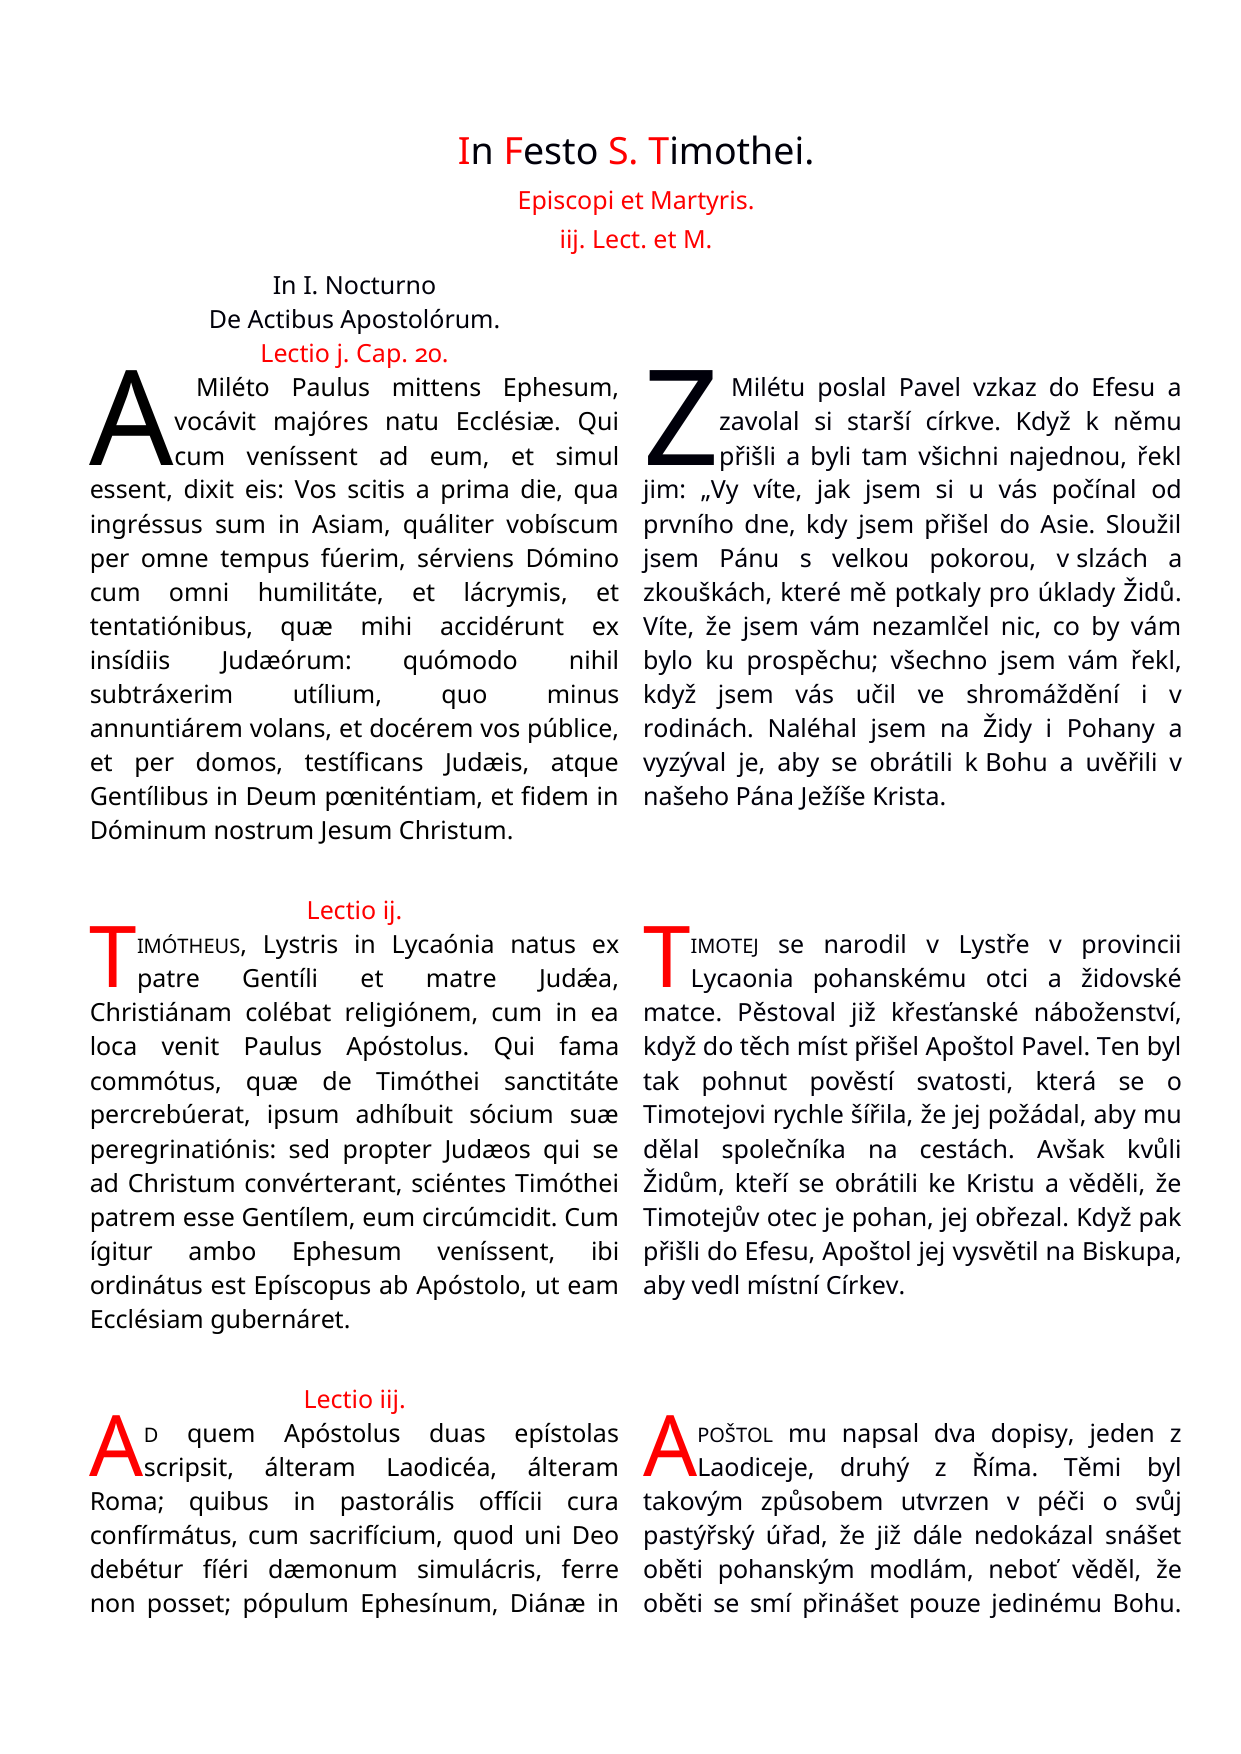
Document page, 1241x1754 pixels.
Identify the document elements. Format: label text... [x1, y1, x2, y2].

table_cell In Festo S. Timothei. Episcopi et Martyris. iij. Lect. et M. [78, 118, 1194, 262]
table_cell Timotej se narodil v Lystře v provincii Lycaonia pohanskému otci a židovské matce. Pěstoval již křesťanské náboženství, když do těch míst přišel Apoštol Pavel. Ten byl tak pohnut pověstí svatosti, která se o Timotejovi rychle šířila, že jej požádal, aby mu dělal společníka na cestách. Avšak kvůli Židům, kteří se obrátili ke Kristu a věděli, že Timotejův otec je pohan, jej obřezal. Když pak přišli do Efesu, Apoštol jej vysvětil na Biskupa, aby vedl místní Církev. [631, 887, 1194, 1376]
table_cell In I. Nocturno De Actibus Apostolórum. Lectio j. Cap. 20. A Miléto Paulus mittens Ephesum, vocávit majóres natu Ecclésiæ. Qui cum veníssent ad eum, et simul essent, dixit eis: Vos scitis a prima die, qua ingréssus sum in Asiam, quáliter vobíscum per omne tempus fúerim, sérviens Dómino cum omni humilitáte‚ et lácrymis, et tentatiónibus‚ quæ mihi accidérunt ex insídiis Judæórum: quómodo nihil subtráxerim utílium, quo minus annuntiárem volans, et docérem vos públice, et per domos‚ testíficans Judæis, atque Gentílibus in Deum pœniténtiam‚ et fidem in Dóminum nostrum Jesum Christum. [78, 262, 631, 887]
table_cell Apoštol mu napsal dva dopisy, jeden z Laodiceje, druhý z Říma. Těmi byl takovým způsobem utvrzen v péči o svůj pastýřský úřad, že již dále nedokázal snášet oběti pohanským modlám, neboť věděl, že oběti se smí přinášet pouze jedinému Bohu. [631, 1376, 1194, 1626]
table_cell Lectio ij. Timótheus, Lystris in Lycaónia natus ex patre Gentíli et matre Judǽa, Christiánam colébat religiónem, cum in ea loca venit Paulus Apóstolus. Qui fama commótus, quæ de Timóthei sanctitáte percrebúerat, ipsum adhíbuit sócium suæ peregrinatiónis: sed propter Judæos qui se ad Christum convérterant, sciéntes Timóthei patrem esse Gentílem, eum circúmcidit. Cum ígitur ambo Ephesum veníssent, ibi ordinátus est Epíscopus ab Apóstolo, ut eam Ecclésiam gubernáret. [78, 887, 631, 1376]
table_cell Lectio iij. Ad quem Apóstolus duas epístolas scripsit, álteram Laodicéa, álteram Roma; quibus in pastorális offícii cura confírmátus, cum sacrifícium, quod uni Deo debétur fíéri dæmonum simulácris, ferre non posset; pópulum Ephesínum, Diánæ in [78, 1376, 631, 1626]
table_cell Z Milétu poslal Pavel vzkaz do Efesu a zavolal si starší církve. Když k němu přišli a byli tam všichni najednou, řekl jim: „Vy víte, jak jsem si u vás počínal od prvního dne, kdy jsem přišel do Asie. Sloužil jsem Pánu s velkou pokorou, v slzách a zkouškách, které mě potkaly pro úklady Židů. Víte, že jsem vám nezamlčel nic, co by vám bylo ku prospěchu; všechno jsem vám řekl, když jsem vás učil ve shromáždění i v rodinách. Naléhal jsem na Židy i Pohany a vyzýval je, aby se obrátili k Bohu a uvěřili v našeho Pána Ježíše Krista. [631, 262, 1194, 887]
